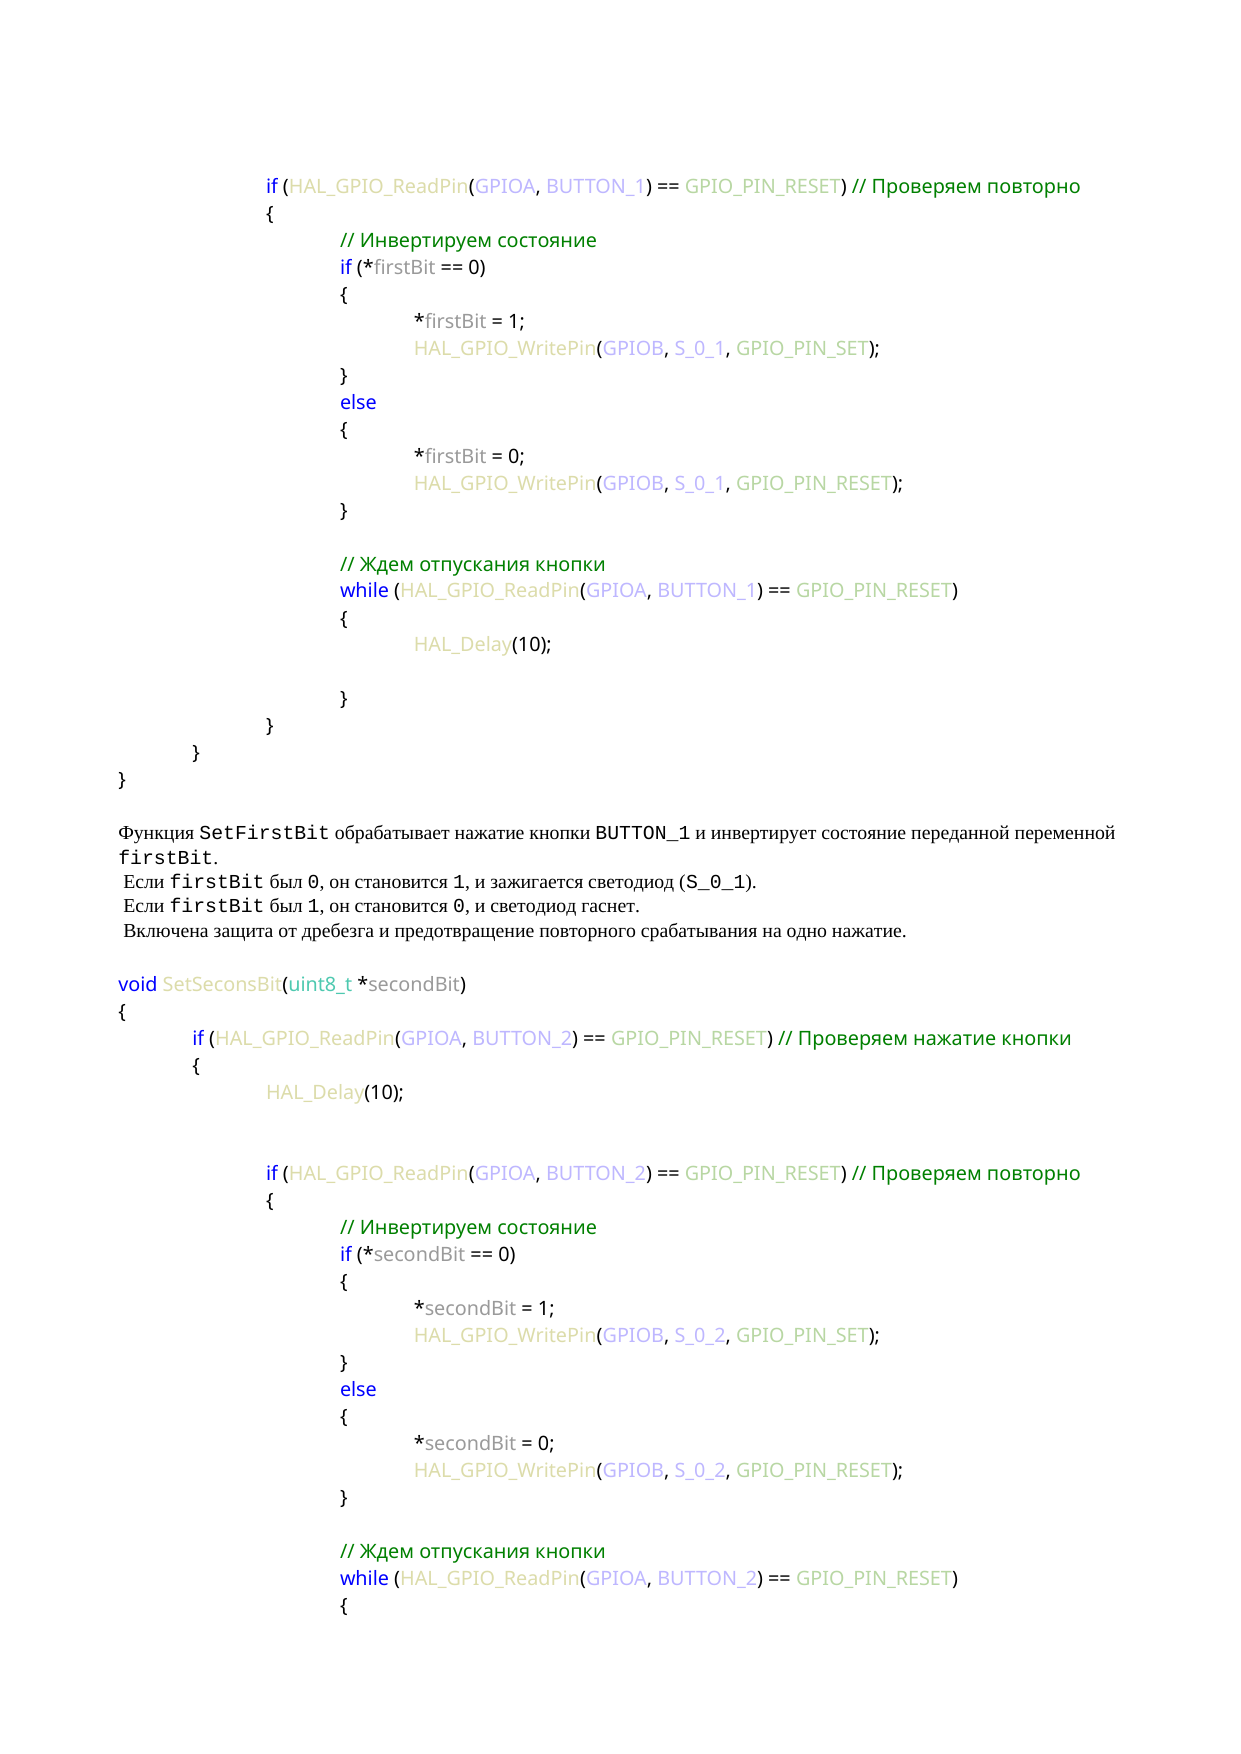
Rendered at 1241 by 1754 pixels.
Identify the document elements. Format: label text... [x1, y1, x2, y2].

text HAL_GPIO_WritePin(GPIOB, S_0_1, GPIO_PIN_RESET); [118, 469, 1122, 496]
text } [118, 361, 1122, 388]
text if (*secondBit == 0) [118, 1240, 1122, 1267]
text // Инвертируем состояние [118, 226, 1122, 253]
text if (HAL_GPIO_ReadPin(GPIOA, BUTTON_2) == GPIO_PIN_RESET) // Проверяем нажатие кнопки [118, 1024, 1122, 1051]
text { [118, 604, 1122, 631]
text HAL_Delay(10); [118, 1078, 1122, 1105]
text HAL_GPIO_WritePin(GPIOB, S_0_2, GPIO_PIN_RESET); [118, 1456, 1122, 1483]
text else [118, 388, 1122, 415]
text { [118, 199, 1122, 226]
text } [118, 685, 1122, 712]
text *firstBit = 0; [118, 442, 1122, 469]
text { [118, 415, 1122, 442]
text while (HAL_GPIO_ReadPin(GPIOA, BUTTON_2) == GPIO_PIN_RESET) [118, 1564, 1122, 1591]
text { [118, 1591, 1122, 1618]
text // Инвертируем состояние [118, 1213, 1122, 1240]
text if (*firstBit == 0) [118, 253, 1122, 280]
text { [118, 1051, 1122, 1078]
text // Ждем отпускания кнопки [118, 550, 1122, 577]
text { [118, 280, 1122, 307]
text } [118, 739, 1122, 766]
text } [118, 712, 1122, 739]
text HAL_Delay(10); [118, 631, 1122, 658]
text } [118, 766, 1122, 793]
text // Ждем отпускания кнопки [118, 1537, 1122, 1564]
text *secondBit = 1; [118, 1294, 1122, 1321]
text while (HAL_GPIO_ReadPin(GPIOA, BUTTON_1) == GPIO_PIN_RESET) [118, 577, 1122, 604]
text } [118, 1348, 1122, 1375]
text *firstBit = 1; [118, 307, 1122, 334]
text void SetSeconsBit(uint8_t *secondBit) [118, 970, 1122, 997]
text } [118, 496, 1122, 523]
text { [118, 1186, 1122, 1213]
text HAL_GPIO_WritePin(GPIOB, S_0_2, GPIO_PIN_SET); [118, 1321, 1122, 1348]
text } [118, 1483, 1122, 1510]
text *secondBit = 0; [118, 1429, 1122, 1456]
text else [118, 1375, 1122, 1402]
text { [118, 1267, 1122, 1294]
text { [118, 1402, 1122, 1429]
text Функция SetFirstBit обрабатывает нажатие кнопки BUTTON_1 и инвертирует состояние переданной переменной firstBit. Если firstBit был 0, он становится 1, и зажигается светодиод (S_0_1). Если firstBit был 1, он становится 0, и светодиод гаснет. Включена защита от дребезга и предотвращение повторного срабатывания на одно нажатие. [118, 821, 1122, 942]
text if (HAL_GPIO_ReadPin(GPIOA, BUTTON_2) == GPIO_PIN_RESET) // Проверяем повторно [118, 1159, 1122, 1186]
text if (HAL_GPIO_ReadPin(GPIOA, BUTTON_1) == GPIO_PIN_RESET) // Проверяем повторно [118, 172, 1122, 199]
text { [118, 997, 1122, 1024]
text HAL_GPIO_WritePin(GPIOB, S_0_1, GPIO_PIN_SET); [118, 334, 1122, 361]
